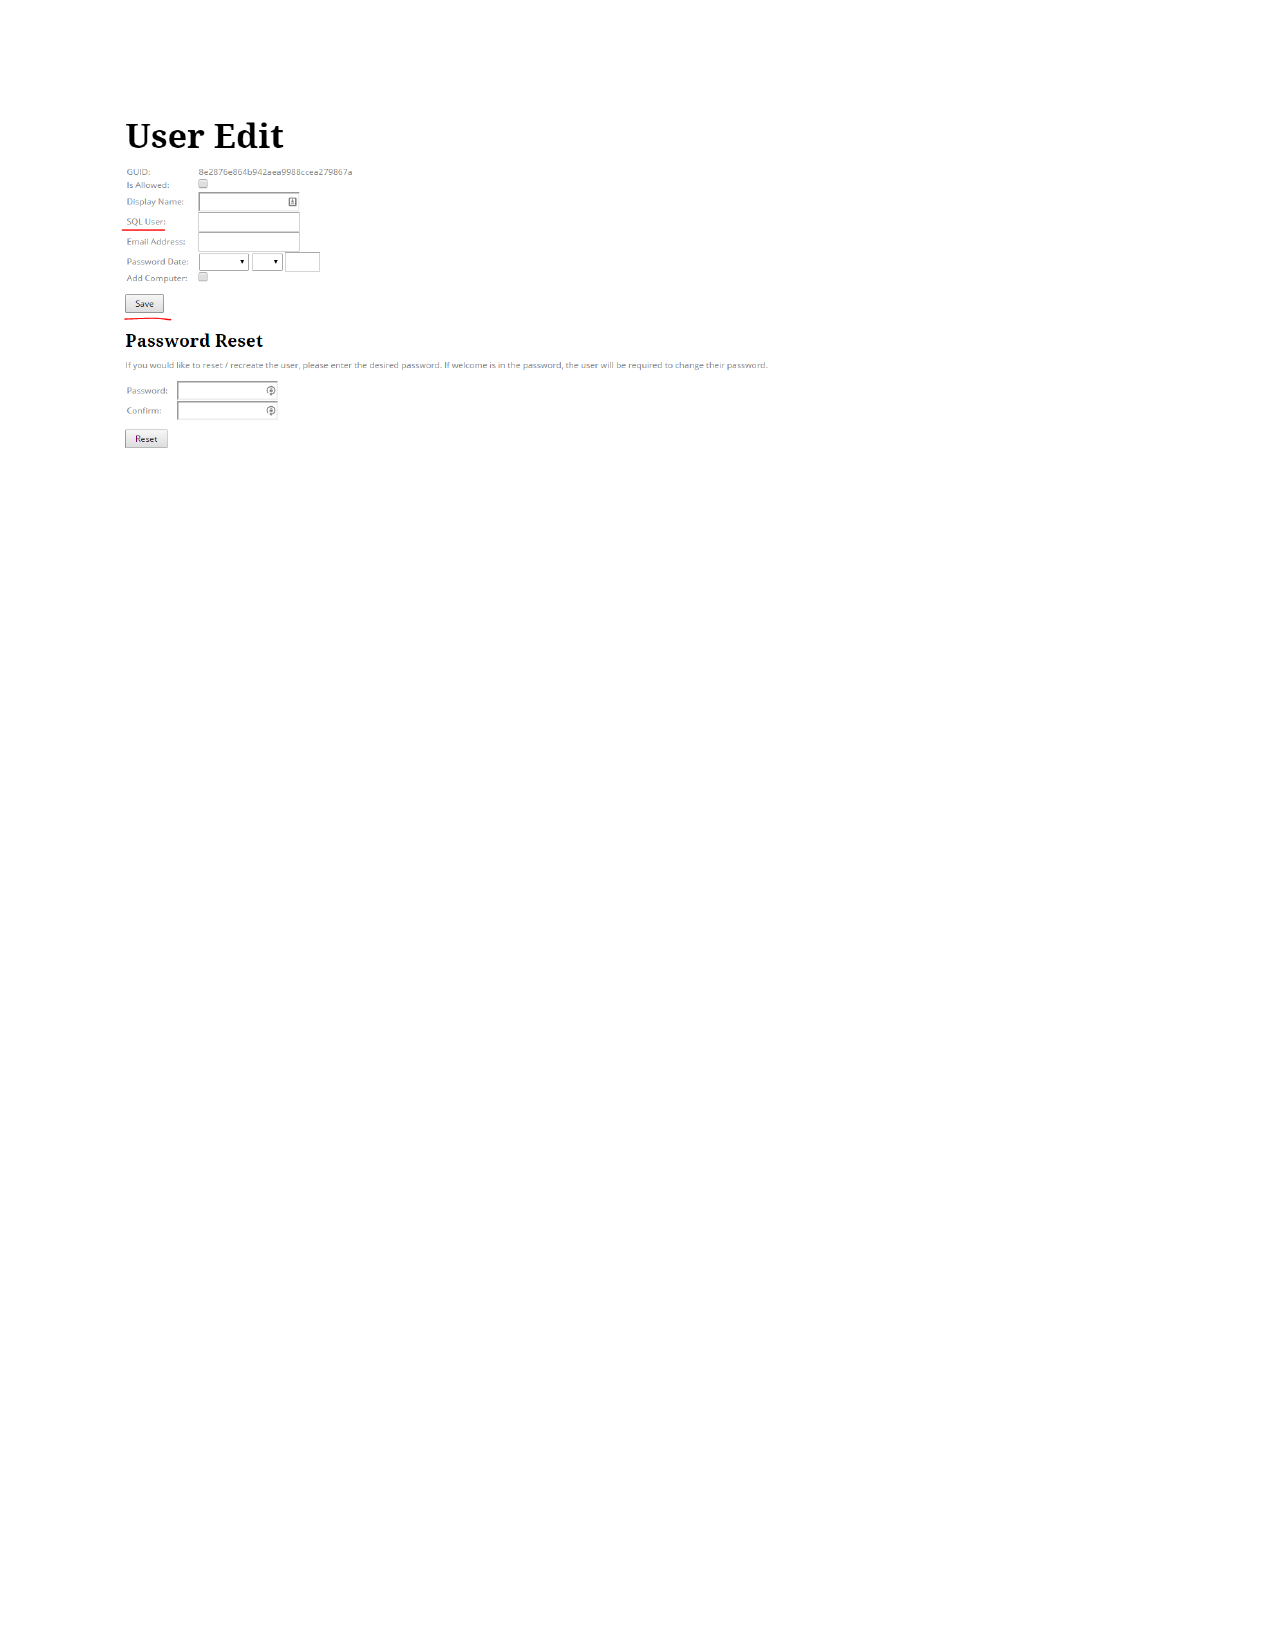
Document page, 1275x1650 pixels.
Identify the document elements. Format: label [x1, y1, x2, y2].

picture [118, 118, 794, 476]
